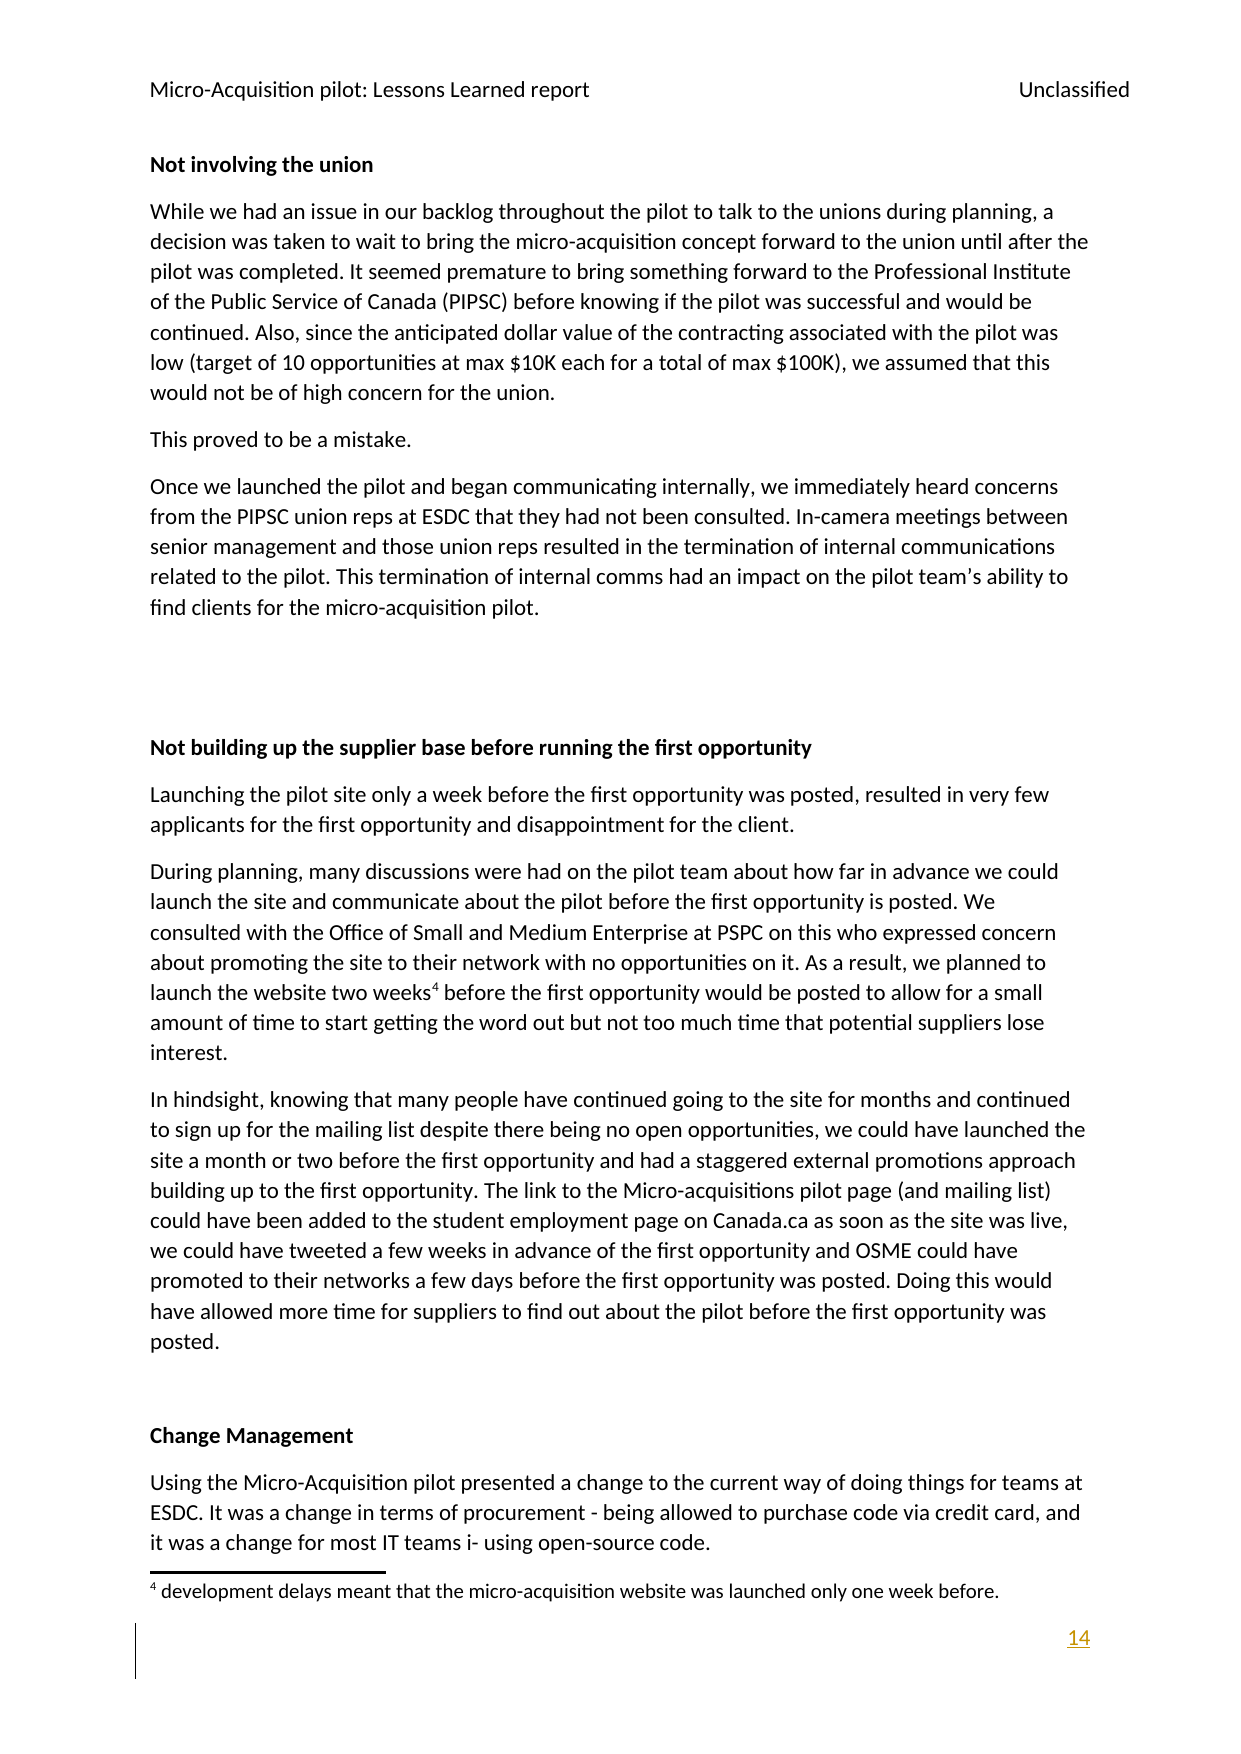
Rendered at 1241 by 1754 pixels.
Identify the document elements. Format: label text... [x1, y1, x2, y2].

text Launching the pilot site only a week before the first opportunity was posted, resulted in very few applicants for the first opportunity and disappointment for the client. [150, 780, 1090, 838]
text Using the Micro-Acquisition pilot presented a change to the current way of doing things for teams at ESDC. It was a change in terms of procurement - being allowed to purchase code via credit card, and it was a change for most IT teams i- using open-source code. [150, 1468, 1090, 1556]
text Not building up the supplier base before running the first opportunity [150, 733, 1090, 761]
text Once we launched the pilot and began communicating internally, we immediately heard concerns from the PIPSC union reps at ESDC that they had not been consulted. In-camera meetings between senior management and those union reps resulted in the termination of internal communications related to the pilot. This termination of internal comms had an impact on the pilot team’s ability to find clients for the micro-acquisition pilot. [150, 472, 1090, 621]
text Change Management [150, 1421, 1090, 1449]
text development delays meant that the micro-acquisition website was launched only one week before. [150, 1578, 1090, 1604]
text In hindsight, knowing that many people have continued going to the site for months and continued to sign up for the mailing list despite there being no open opportunities, we could have launched the site a month or two before the first opportunity and had a staggered external promotions approach building up to the first opportunity. The link to the Micro-acquisitions pilot page (and mailing list) could have been added to the student employment page on Canada.ca as soon as the site was live, we could have tweeted a few weeks in advance of the first opportunity and OSME could have promoted to their networks a few days before the first opportunity was posted. Doing this would have allowed more time for suppliers to find out about the pilot before the first opportunity was posted. [150, 1085, 1090, 1355]
text Not involving the union [150, 150, 1090, 178]
text This proved to be a mistake. [150, 425, 1090, 453]
text While we had an issue in our backlog throughout the pilot to talk to the unions during planning, a decision was taken to wait to bring the micro-acquisition concept forward to the union until after the pilot was completed. It seemed premature to bring something forward to the Professional Institute of the Public Service of Canada (PIPSC) before knowing if the pilot was successful and would be continued. Also, since the anticipated dollar value of the contracting associated with the pilot was low (target of 10 opportunities at max $10K each for a total of max $100K), we assumed that this would not be of high concern for the union. [150, 197, 1090, 406]
text During planning, many discussions were had on the pilot team about how far in advance we could launch the site and communicate about the pilot before the first opportunity is posted. We consulted with the Office of Small and Medium Enterprise at PSPC on this who expressed concern about promoting the site to their network with no opportunities on it. As a result, we planned to launch the website two weeks before the first opportunity would be posted to allow for a small amount of time to start getting the word out but not too much time that potential suppliers lose interest. [150, 857, 1090, 1067]
